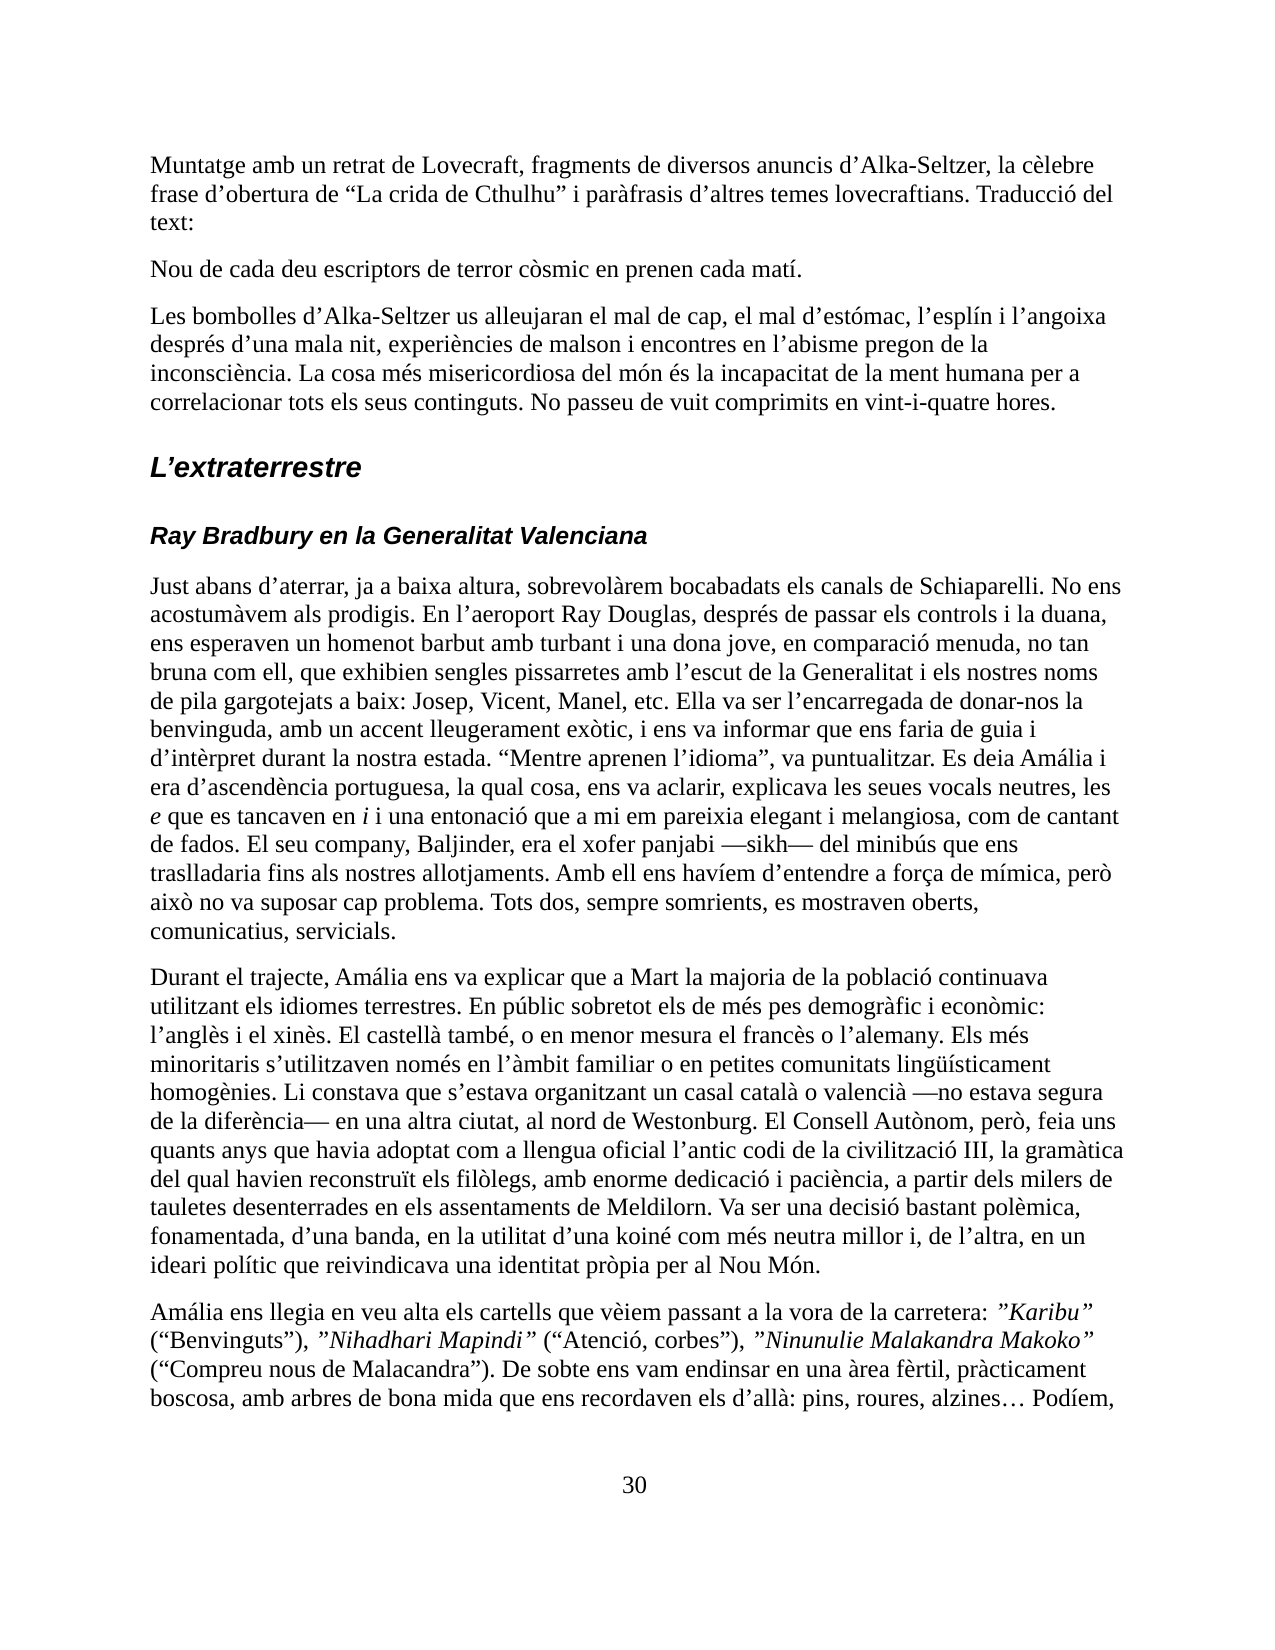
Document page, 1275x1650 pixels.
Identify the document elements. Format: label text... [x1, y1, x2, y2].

subtitle L’extraterrestre [150, 450, 1125, 483]
text Muntatge amb un retrat de Lovecraft, fragments de diversos anuncis d’Alka-Seltzer, la cèlebre frase d’obertura de “La crida de Cthulhu” i paràfrasis d’altres temes lovecraftians. Traducció del text: [150, 150, 1125, 236]
text Nou de cada deu escriptors de terror còsmic en prenen cada matí. [150, 254, 1125, 283]
text Durant el trajecte, Amália ens va explicar que a Mart la majoria de la població continuava utilitzant els idiomes terrestres. En públic sobretot els de més pes demogràfic i econòmic: l’anglès i el xinès. El castellà també, o en menor mesura el francès o l’alemany. Els més minoritaris s’utilitzaven només en l’àmbit familiar o en petites comunitats lingüísticament homogènies. Li constava que s’estava organitzant un casal català o valencià —no estava segura de la diferència— en una altra ciutat, al nord de Westonburg. El Consell Autònom, però, feia uns quants anys que havia adoptat com a llengua oficial l’antic codi de la civilització III, la gramàtica del qual havien reconstruït els filòlegs, amb enorme dedicació i paciència, a partir dels milers de tauletes desenterrades en els assentaments de Meldilorn. Va ser una decisió bastant polèmica, fonamentada, d’una banda, en la utilitat d’una koiné com més neutra millor i, de l’altra, en un ideari polític que reivindicava una identitat pròpia per al Nou Món. [150, 962, 1125, 1279]
text Just abans d’aterrar, ja a baixa altura, sobrevolàrem bocabadats els canals de Schiaparelli. No ens acostumàvem als prodigis. En l’aeroport Ray Douglas, després de passar els controls i la duana, ens esperaven un homenot barbut amb turbant i una dona jove, en comparació menuda, no tan bruna com ell, que exhibien sengles pissarretes amb l’escut de la Generalitat i els nostres noms de pila gargotejats a baix: Josep, Vicent, Manel, etc. Ella va ser l’encarregada de donar-nos la benvinguda, amb un accent lleugerament exòtic, i ens va informar que ens faria de guia i d’intèrpret durant la nostra estada. “Mentre aprenen l’idioma”, va puntualitzar. Es deia Amália i era d’ascendència portuguesa, la qual cosa, ens va aclarir, explicava les seues vocals neutres, les e que es tancaven en i i una entonació que a mi em pareixia elegant i melangiosa, com de cantant de fados. El seu company, Baljinder, era el xofer panjabi —sikh— del minibús que ens traslladaria fins als nostres allotjaments. Amb ell ens havíem d’entendre a força de mímica, però això no va suposar cap problema. Tots dos, sempre somrients, es mostraven oberts, comunicatius, servicials. [150, 571, 1125, 944]
text Amália ens llegia en veu alta els cartells que vèiem passant a la vora de la carretera: ”Karibu” (“Benvinguts”), ”Nihadhari Mapindi” (“Atenció, corbes”), ”Ninunulie Malakandra Makoko” (“Compreu nous de Malacandra”). De sobte ens vam endinsar en una àrea fèrtil, pràcticament boscosa, amb arbres de bona mida que ens recordaven els d’allà: pins, roures, alzines… Podíem, [150, 1297, 1125, 1412]
subtitle Ray Bradbury en la Generalitat Valenciana [150, 521, 1125, 549]
text Les bombolles d’Alka-Seltzer us alleujaran el mal de cap, el mal d’estómac, l’esplín i l’angoixa després d’una mala nit, experiències de malson i encontres en l’abisme pregon de la inconsciència. La cosa més misericordiosa del món és la incapacitat de la ment humana per a correlacionar tots els seus continguts. No passeu de vuit comprimits en vint-i-quatre hores. [150, 301, 1125, 416]
